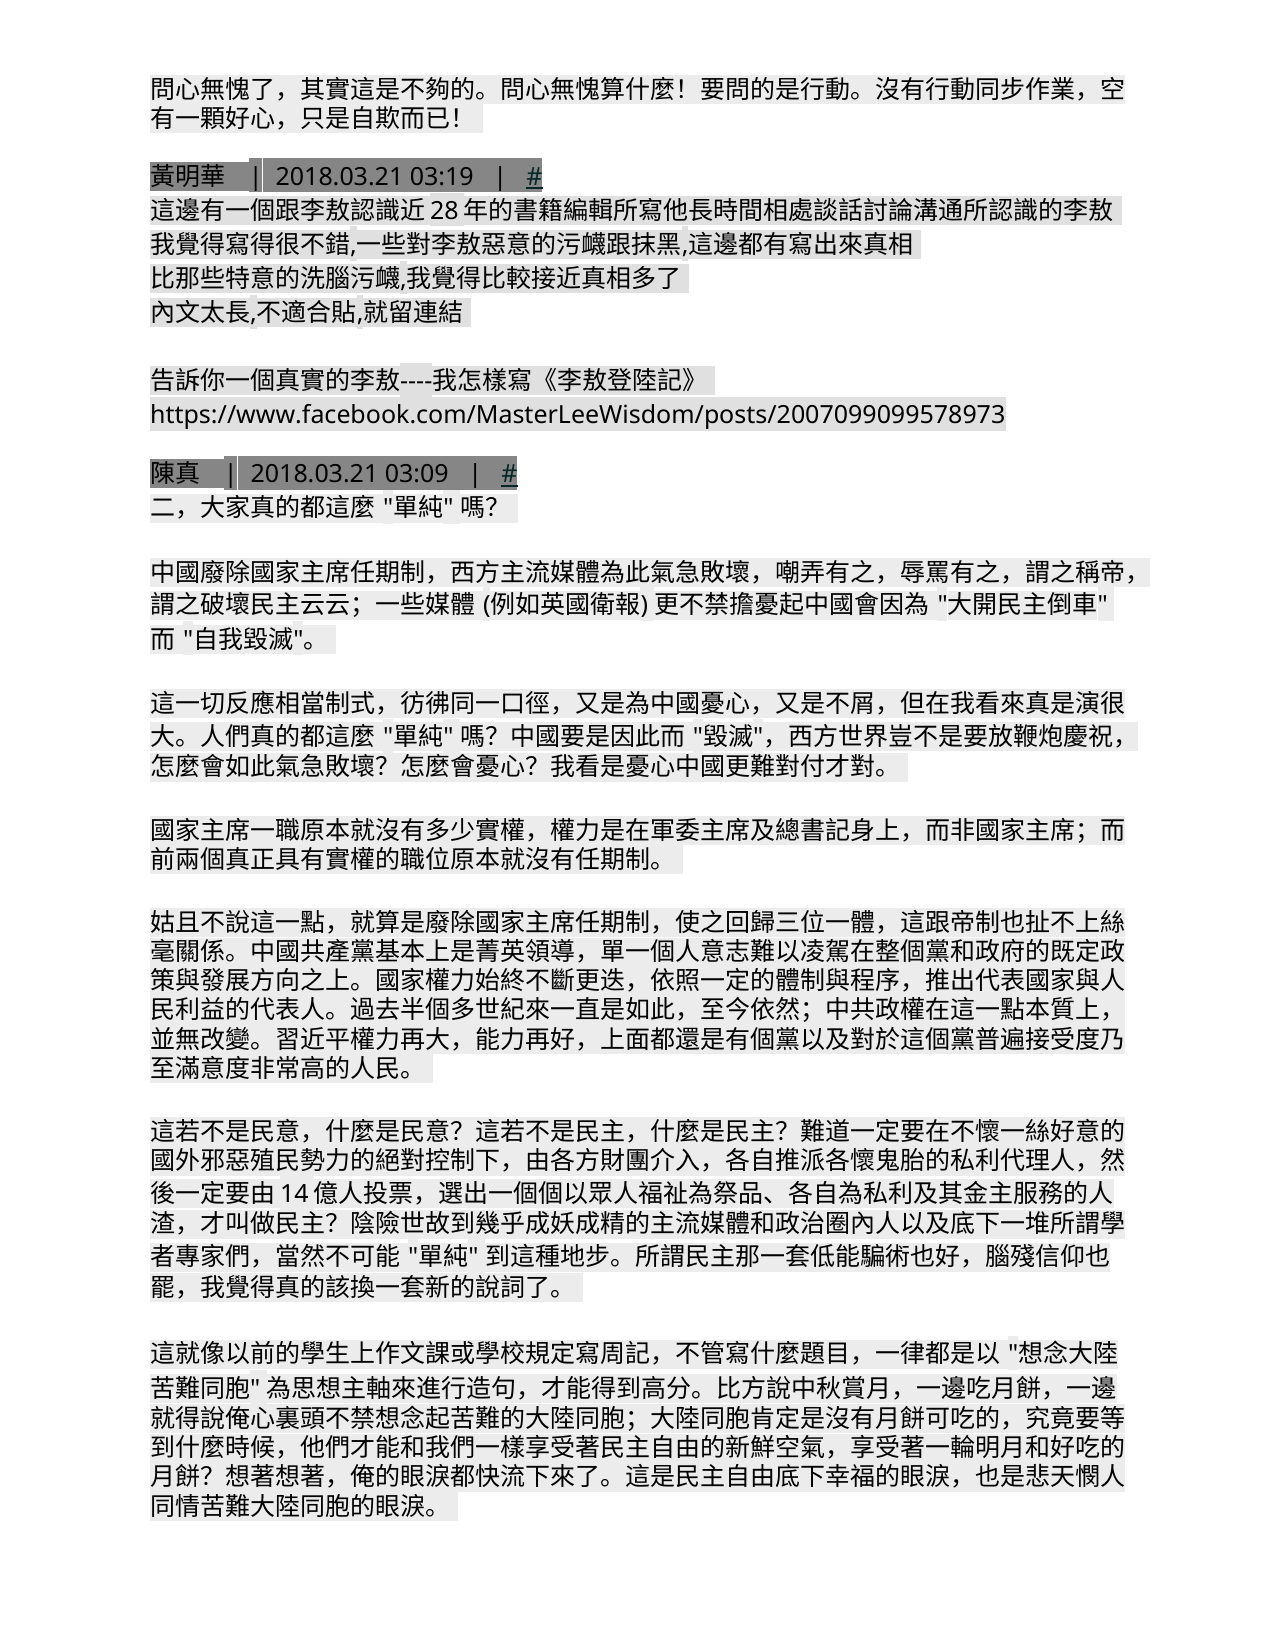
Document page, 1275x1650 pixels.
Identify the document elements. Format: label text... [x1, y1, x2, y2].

text 二，大家真的都這麼 "單純" 嗎？ 中國廢除國家主席任期制，西方主流媒體為此氣急敗壞，嘲弄有之，辱罵有之，謂之稱帝，謂之破壞民主云云；一些媒體 (例如英國衛報) 更不禁擔憂起中國會因為 "大開民主倒車" 而 "自我毀滅"。 這一切反應相當制式，彷彿同一口徑，又是為中國憂心，又是不屑，但在我看來真是演很大。人們真的都這麼 "單純" 嗎？中國要是因此而 "毀滅"，西方世界豈不是要放鞭炮慶祝，怎麼會如此氣急敗壞？怎麼會憂心？我看是憂心中國更難對付才對。 國家主席一職原本就沒有多少實權，權力是在軍委主席及總書記身上，而非國家主席；而前兩個真正具有實權的職位原本就沒有任期制。 姑且不說這一點，就算是廢除國家主席任期制，使之回歸三位一體，這跟帝制也扯不上絲毫關係。中國共產黨基本上是菁英領導，單一個人意志難以凌駕在整個黨和政府的既定政策與發展方向之上。國家權力始終不斷更迭，依照一定的體制與程序，推出代表國家與人民利益的代表人。過去半個多世紀來一直是如此，至今依然；中共政權在這一點本質上，並無改變。習近平權力再大，能力再好，上面都還是有個黨以及對於這個黨普遍接受度乃至滿意度非常高的人民。 這若不是民意，什麼是民意？這若不是民主，什麼是民主？難道一定要在不懷一絲好意的國外邪惡殖民勢力的絕對控制下，由各方財團介入，各自推派各懷鬼胎的私利代理人，然後一定要由14億人投票，選出一個個以眾人福祉為祭品、各自為私利及其金主服務的人渣，才叫做民主？陰險世故到幾乎成妖成精的主流媒體和政治圈內人以及底下一堆所謂學者專家們，當然不可能 "單純" 到這種地步。所謂民主那一套低能騙術也好，腦殘信仰也罷，我覺得真的該換一套新的說詞了。 這就像以前的學生上作文課或學校規定寫周記，不管寫什麼題目，一律都是以 "想念大陸苦難同胞" 為思想主軸來進行造句，才能得到高分。比方說中秋賞月，一邊吃月餅，一邊就得說俺心裏頭不禁想念起苦難的大陸同胞；大陸同胞肯定是沒有月餅可吃的，究竟要等到什麼時候，他們才能和我們一樣享受著民主自由的新鮮空氣，享受著一輪明月和好吃的月餅？想著想著，俺的眼淚都快流下來了。這是民主自由底下幸福的眼淚，也是悲天憫人同情苦難大陸同胞的眼淚。 市面上的主流言論，差不多就是類似這樣的句型與論述公式。如果你一定要這樣講話，這樣想事情談事情，其實我們也只能啞口無言。 [150, 490, 1125, 1555]
text 陳真 | 2018.03.21 03:09 | # [150, 456, 1125, 490]
text 這邊有一個跟李敖認識近28年的書籍編輯所寫他長時間相處談話討論溝通所認識的李敖 我覺得寫得很不錯,一些對李敖惡意的污衊跟抹黑,這邊都有寫出來真相 比那些特意的洗腦污衊,我覺得比較接近真相多了 內文太長,不適合貼,就留連結 告訴你一個真實的李敖----我怎樣寫《李敖登陸記》 https://www.facebook.com/MasterLeeWisdom/posts/2007099099578973 [150, 192, 1125, 431]
text 黃明華 | 2018.03.21 03:19 | # [150, 158, 1125, 192]
text 李敖這篇文章頗能代表他的處世準則，每每讀到都發人深醒。當台灣的壞人們都無可救藥時，能使一些這樣的"好人"醒悟也是好事。 -- 李敖 — 好人壞在那裏? 1988年11月5日 人們從小就被教育做好人、訓練做好人，長大以後，有的自信是好人、有的自許是好人、有的自命是好人。他們從小到老、從老到咽氣，一直如此自信、自許或自命，從來不疑有他，但是，好人、好人，他們真是好人嗎? 深究起來，可不見得。 事實上，世間所謂的好人，其實他們壞得真夠瞧的。好人怎麼會壞呢? 會壞，我舉出三點主要的，證明給你——好人——看： 1、不敢和壞人爭 好人的第一壞處是，他們怕壞人，因為怕，所以不敢與壞人爭。1965年，吳相湘因反對黑暗勢力辭去台大教授的時候，他對我說：「我這回'退讓賢路'了！」我回答他說：「吳老師，你錯了，你退讓的不是賢路，而是道道地地的『惡路』！」 什麼叫「退讓惡路」？退讓惡路是好人用消極而退縮的辦法，自承斗惡人不過，最後下台鞠躬，關門嘆氣，聽任壞蛋們昏天黑地的亂搞。最後如張伯苓所說的：「這個年頭兒，就是因為壞人都在台上唱戲，好人蹲在屋裡嘆氣。才越來越糟！」 天下壞事的造成，有兩個原因，一個是壞人做壞事；另一個是好人容忍、坐視、甚至默許壞人做壞事。結果呢？有能力或可能有能力的好人，在有機會或可能有機會的時候，放棄了打擊壞人、阻止壞人做惡的行動。於是天下的壞事，也就一件一件地蔓延起來了。 所以，不客氣的說，壞事不全是壞人做出來的，其實好人也有份，容忍、坐視、甚至默許壞人做壞事，乃是使壞事功德圓滿的最後一道手續，好人之罪，豈能免哉？ 2、以為「獨善其身」便是好人 好人最大的毛病，乃在消極有餘，積極不足；嘆氣很多，悍氣太少。結果他們所能做的，充其量只是「獨善其身」而已，絕不是「普渡眾生」的好漢。但是最後，壞人並不因為好人消極嘆氣就饒了他們，壞人們還是要欺負好人、強姦好人，使他們連最起碼的「獨善其身」也善不好、連佛教中最低級的「自了漢」也做不成。最後只得與壞人委蛇，相當程度的出賣靈魂，幫著壞人「張其惡」或「扶同為惡」。這真是好人的悲哀！ 好人所以「獨善其身」，其實是一種相當成分的自欺。這種自欺，原因在好人以為「獨善其身」便是好人人格的完成，其實，這一完成，還差得遠哪！ 為什麼？因為好的完成，必須是向外性的，而不是向內性的，顧炎武說他不敢領教置四海窮困而不吭氣，反倒終日講道德教條；林肯說他無法認同一半是奴隸一半是自由人的長久存在，都在說明了道德上的向外性。老羅斯福打擊「財閥」，推動反托拉斯政策，堅信如不能使個個過得好，單獨那個也過不好。（This country will not be a really good place for any of us to live in if it is not a really goodplace for all of us to live in .)就是這種向外性的偉大實證。 以「獨善其身」自欺的好人，他們自欺到以為「獨善其身」便是好人了，其實是大錯特錯的，因為壞人是向外性的。好壞關係是一種此長彼消的互斥關係，自以為「獨善其身」便是好人的，就好象踩在糞坑裡而高叫自己不臭一樣，這是不可能的。 3、以為「心存善念」便是好人 當「獨善其身」大行其道以後，倫理學上的「動機派」(motivism)便成了好人的護符。「動機派」的走火入魔，判斷一件事，不看事的本身，反倒追蹤虛無縹緲的動機，用動機來決定一切。孟軻說：「乃若其情，則可以為善矣，乃所謂善也。」俞正燮直指孟軻說的「情」,就是「事之實也」。無異指動機就是事實，一切要看你存心如何：存心好，哪怕是為了惡，也「雖惡不罰」；存心不好，就便是為了善，也「雖善不賞」。這樣不看後果，全憑究其心跡的測量術，一發而不可收拾，就會變得舍不該舍之末，而逐不該逐之本，以為人在這種本上下工夫，就可得到正果。這真是胡扯！王陽明說：「至善只是此心純乎天理之極便是」，他全錯了！善絕非一顆善心，便可了事。善必須實踐，必須把錢掏來、把血輸出來、把弱小扶起來、把壞蛋打在地上，才叫善；反過來說，「想」掏錢、「準備」輸血、「計劃」抑強扶弱，都不叫做善。你動機好，沒用，動機是最自欺欺人的藉口，十七世紀的西方哲人，就看出這點，所以他們點破——「善意鋪成了到地獄之路」(Hellis paved with good intentions)。這就是說，有善意而無善行，照樣下地獄，閻王爺可不承認光說不練。 可憐的是，好人在「獨善其身」之餘，竟自欺到以為只要「心存善念」，便是行善了、就問心無愧了，其實這是不夠的。問心無愧算什麼！要問的是行動。沒有行動同步作業，空有一顆好心，只是自欺而已！ [150, 75, 1125, 133]
